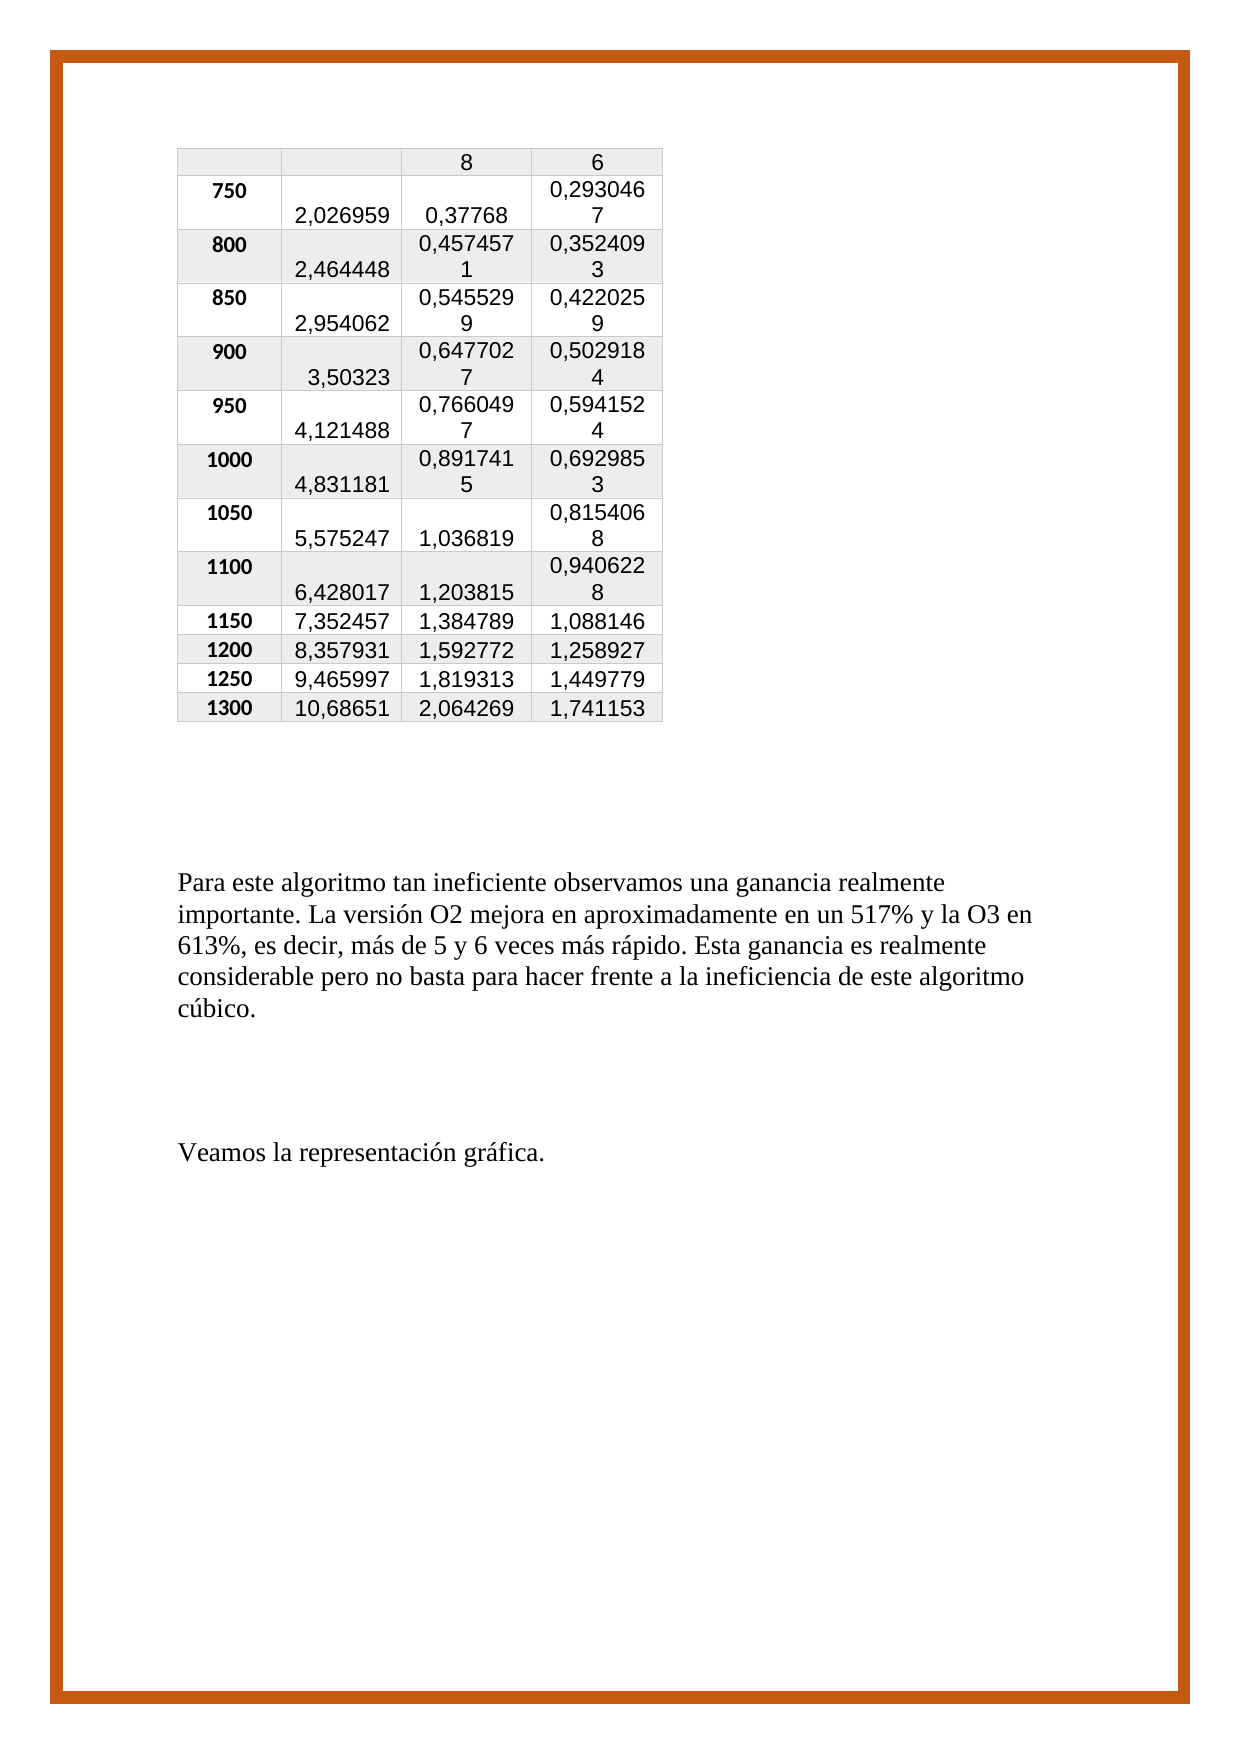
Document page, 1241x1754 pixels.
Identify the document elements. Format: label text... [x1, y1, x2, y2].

table_cell [178, 149, 281, 175]
table_cell 9,465997 [282, 664, 401, 692]
table_cell 0,5455299 [402, 284, 531, 336]
table_cell 1,258927 [532, 635, 662, 663]
table_cell 0,6929853 [532, 445, 662, 497]
table_cell 8 [402, 149, 531, 175]
table_cell 2,954062 [282, 284, 401, 336]
table_cell 0,2930467 [532, 176, 662, 229]
table_cell 0,3524093 [532, 230, 662, 282]
table_cell 1,819313 [402, 664, 531, 692]
table_cell 0,8154068 [532, 499, 662, 551]
table_cell 1000 [178, 445, 281, 497]
text Para este algoritmo tan ineficiente observamos una ganancia realmente importante. La versión O2 mejora en aproximadamente en un 517% y la O3 en 613%, es decir, más de 5 y 6 veces más rápido. Esta ganancia es realmente considerable pero no basta para hacer frente a la ineficiencia de este algoritmo cúbico. [177, 866, 1063, 1023]
table_cell 4,831181 [282, 445, 401, 497]
table_cell 10,68651 [282, 693, 401, 721]
table_cell 0,7660497 [402, 391, 531, 444]
table_cell 0,4574571 [402, 230, 531, 282]
table_cell 6 [532, 149, 662, 175]
table_cell 8,357931 [282, 635, 401, 663]
table_cell [282, 149, 401, 175]
table_cell 5,575247 [282, 499, 401, 551]
table_cell 1300 [178, 693, 281, 721]
table_cell 950 [178, 391, 281, 444]
table_cell 4,121488 [282, 391, 401, 444]
table_cell 2,064269 [402, 693, 531, 721]
table_cell 3,50323 [282, 337, 401, 390]
table_cell 1050 [178, 499, 281, 551]
table_cell 1,449779 [532, 664, 662, 692]
table_cell 2,026959 [282, 176, 401, 229]
table_cell 1,384789 [402, 606, 531, 634]
table_cell 1100 [178, 552, 281, 605]
table_cell 1,203815 [402, 552, 531, 605]
table_cell 1,592772 [402, 635, 531, 663]
table_cell 850 [178, 284, 281, 336]
table_cell 0,9406228 [532, 552, 662, 605]
table_cell 900 [178, 337, 281, 390]
table_cell 1150 [178, 606, 281, 634]
table_cell 1,036819 [402, 499, 531, 551]
table_cell 1,088146 [532, 606, 662, 634]
table_cell 1,741153 [532, 693, 662, 721]
table_cell 2,464448 [282, 230, 401, 282]
table_cell 0,5941524 [532, 391, 662, 444]
table_cell 0,37768 [402, 176, 531, 229]
table_cell 0,5029184 [532, 337, 662, 390]
table_cell 1250 [178, 664, 281, 692]
table_cell 6,428017 [282, 552, 401, 605]
table_cell 800 [178, 230, 281, 282]
text Veamos la representación gráfica. [177, 1136, 1063, 1167]
table_cell 0,8917415 [402, 445, 531, 497]
table_cell 1200 [178, 635, 281, 663]
table_cell 0,6477027 [402, 337, 531, 390]
table_cell 750 [178, 176, 281, 229]
table_cell 0,4220259 [532, 284, 662, 336]
table_cell 7,352457 [282, 606, 401, 634]
